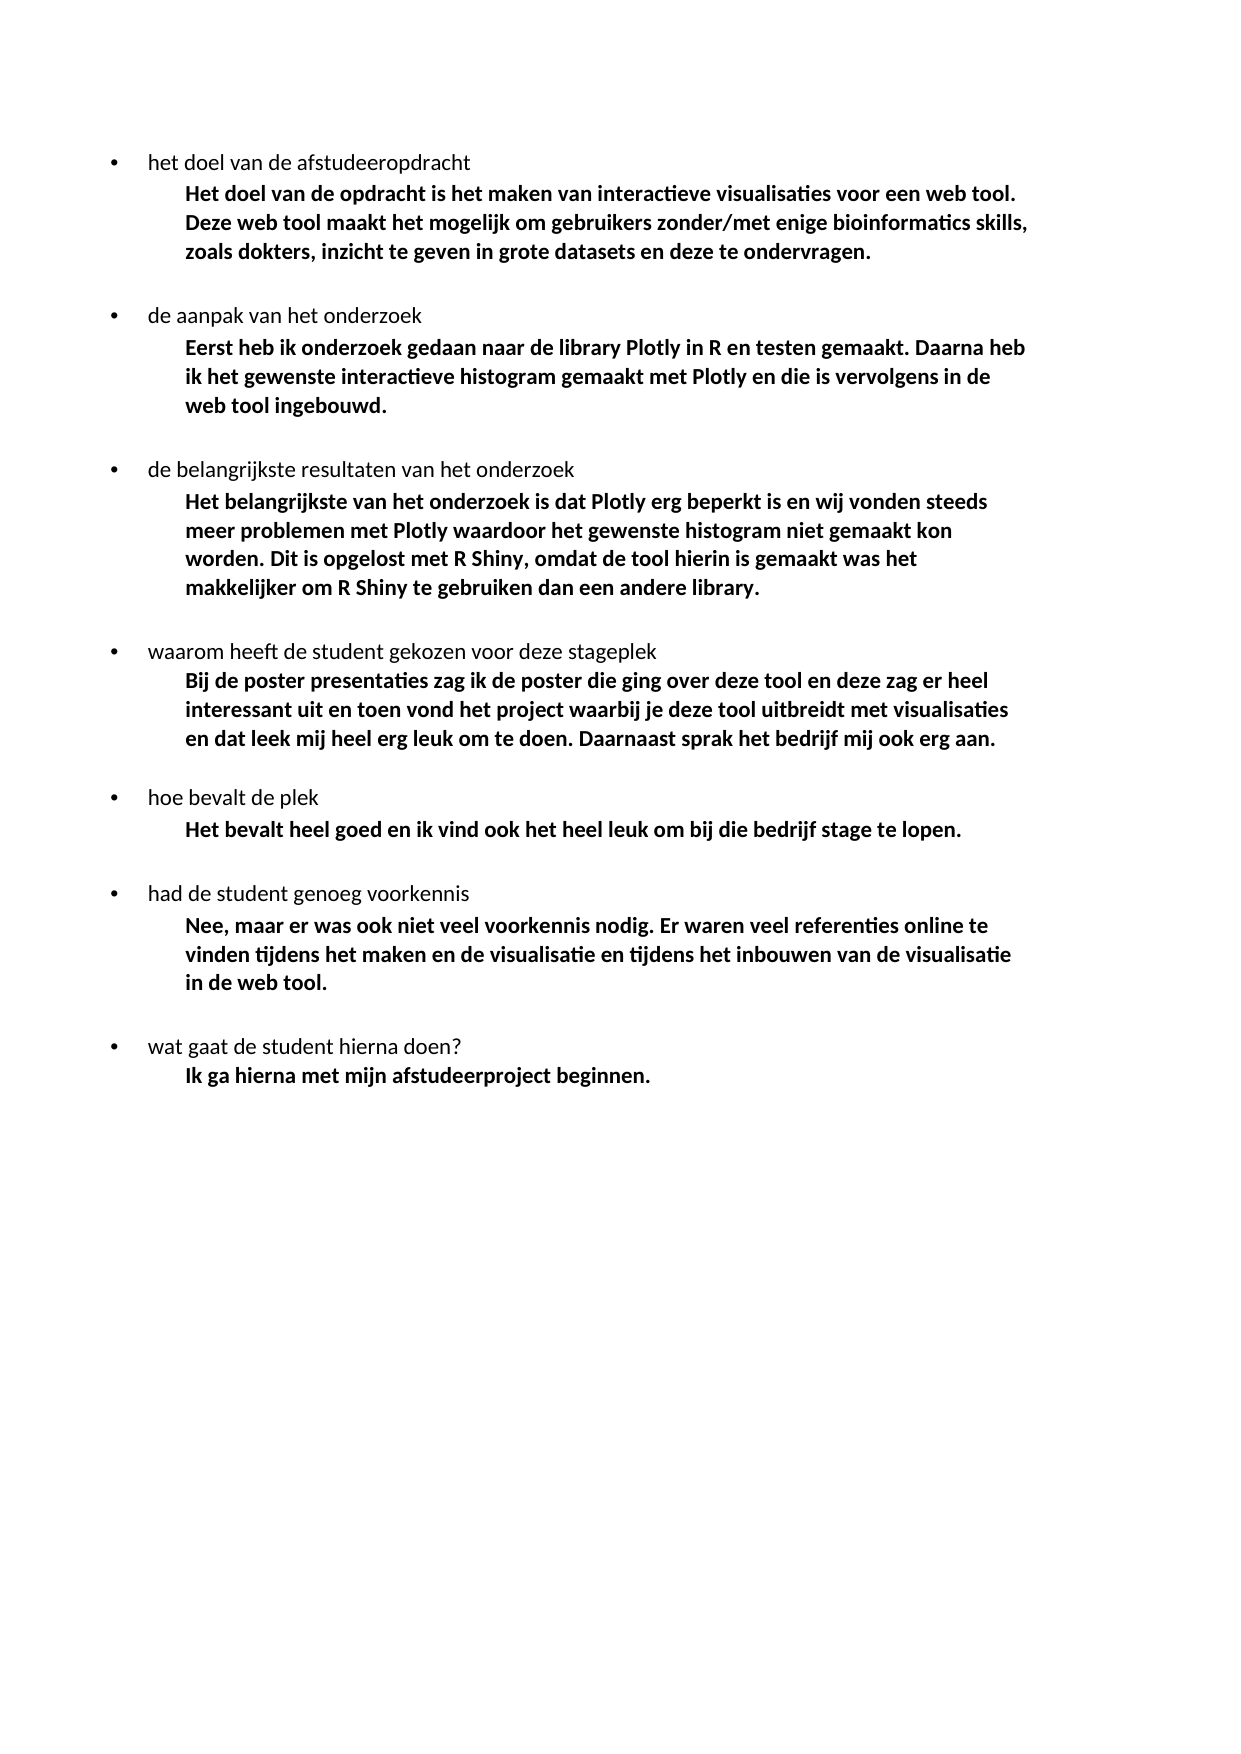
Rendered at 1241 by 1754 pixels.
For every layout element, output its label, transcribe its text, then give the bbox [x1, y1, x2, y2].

text Bij de poster presentaties zag ik de poster die ging over deze tool en deze zag er heel interessant uit en toen vond het project waarbij je deze tool uitbreidt met visualisaties en dat leek mij heel erg leuk om te doen. Daarnaast sprak het bedrijf mij ook erg aan. [185, 667, 1032, 752]
list wat gaat de student hierna doen? [110, 1032, 1032, 1061]
text Nee, maar er was ook niet veel voorkennis nodig. Er waren veel referenties online te vinden tijdens het maken en de visualisatie en tijdens het inbouwen van de visualisatie in de web tool. [185, 911, 1032, 997]
text Het doel van de opdracht is het maken van interactieve visualisaties voor een web tool. Deze web tool maakt het mogelijk om gebruikers zonder/met enige bioinformatics skills, zoals dokters, inzicht te geven in grote datasets en deze te ondervragen. [185, 179, 1032, 265]
list had de student genoeg voorkennis [110, 879, 1032, 907]
text Het belangrijkste van het onderzoek is dat Plotly erg beperkt is en wij vonden steeds meer problemen met Plotly waardoor het gewenste histogram niet gemaakt kon worden. Dit is opgelost met R Shiny, omdat de tool hierin is gemaakt was het makkelijker om R Shiny te gebruiken dan een andere library. [185, 487, 1032, 601]
list waarom heeft de student gekozen voor deze stageplek [110, 637, 1032, 665]
text Het bevalt heel goed en ik vind ook het heel leuk om bij die bedrijf stage te lopen. [185, 815, 1032, 843]
text Ik ga hierna met mijn afstudeerproject beginnen. [185, 1062, 1032, 1090]
list het doel van de afstudeeropdracht [110, 148, 1032, 176]
list de belangrijkste resultaten van het onderzoek [110, 455, 1032, 483]
list hoe bevalt de plek [110, 783, 1032, 811]
text Eerst heb ik onderzoek gedaan naar de library Plotly in R en testen gemaakt. Daarna heb ik het gewenste interactieve histogram gemaakt met Plotly en die is vervolgens in de web tool ingebouwd. [185, 333, 1032, 419]
list de aanpak van het onderzoek [110, 301, 1032, 329]
